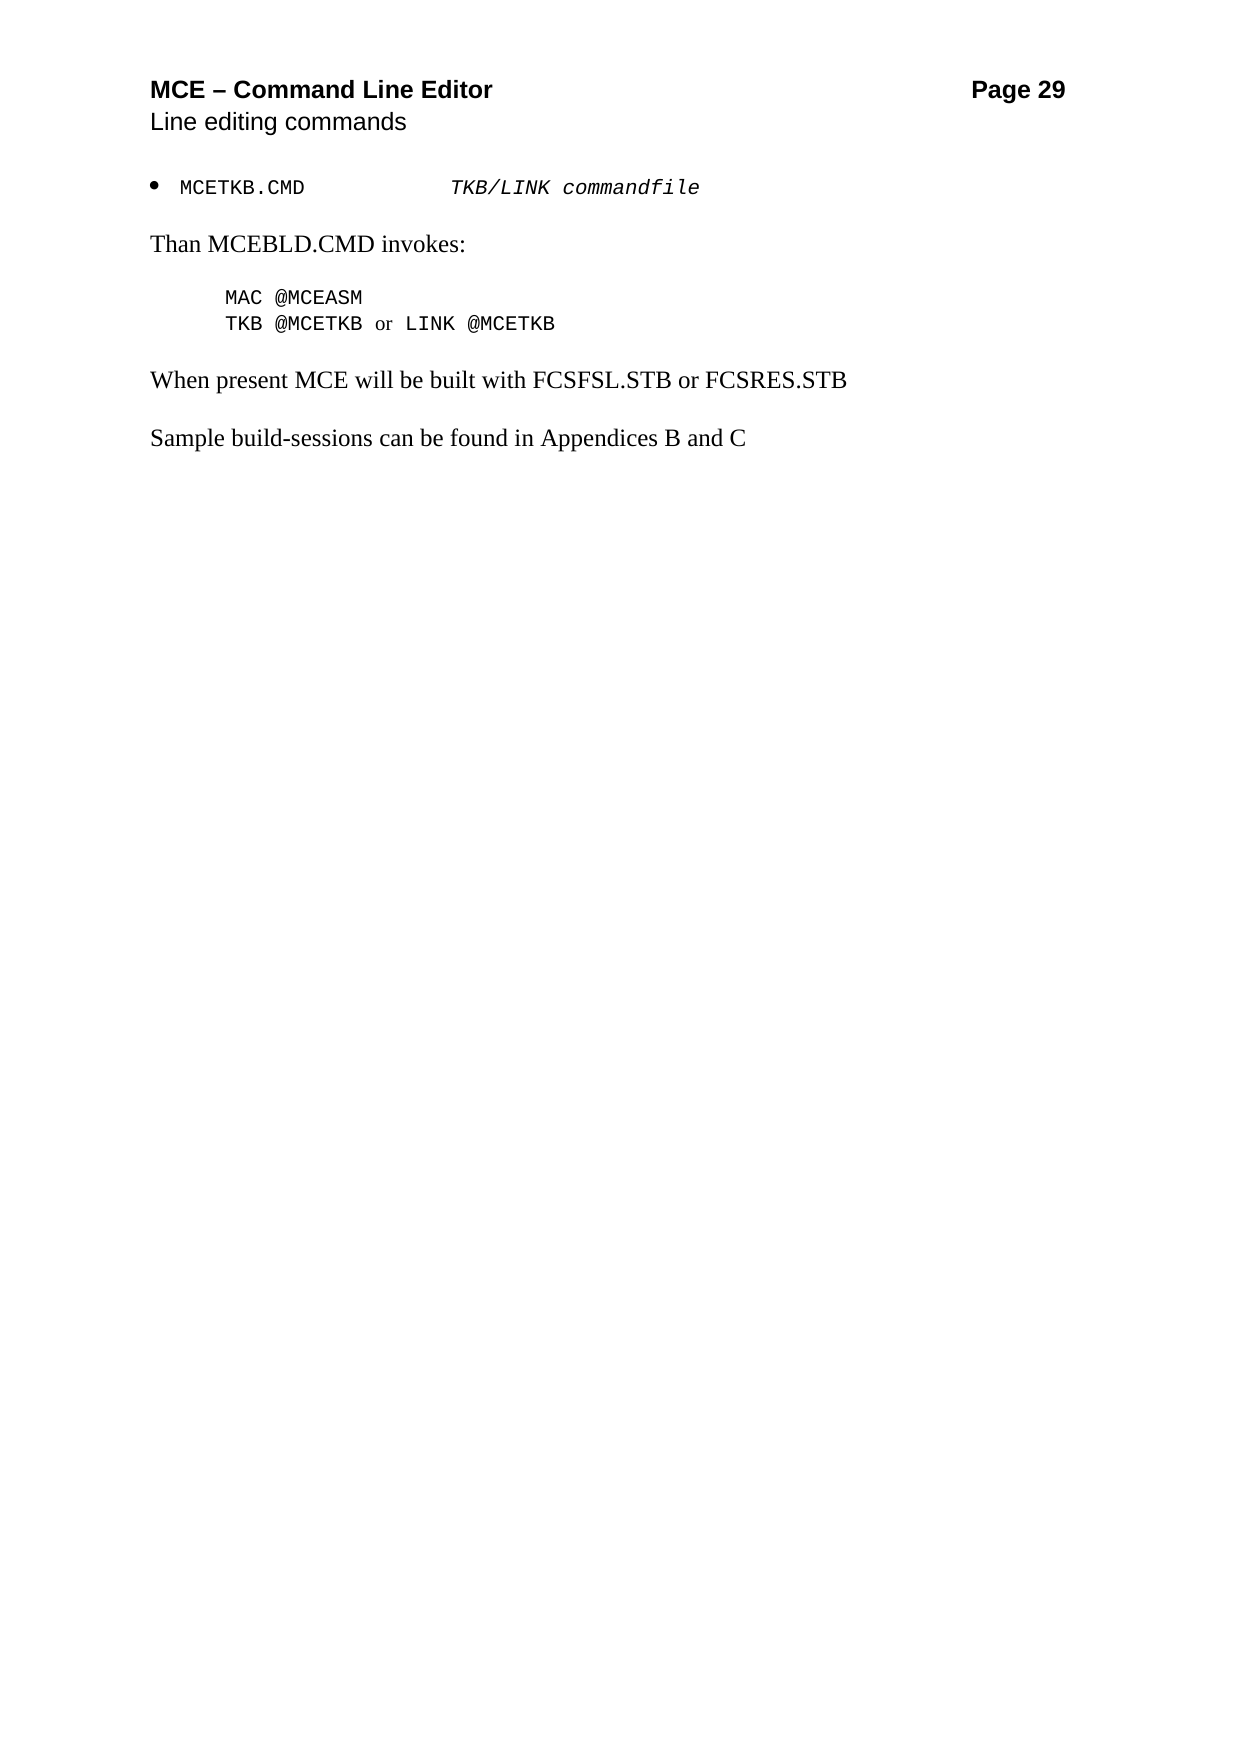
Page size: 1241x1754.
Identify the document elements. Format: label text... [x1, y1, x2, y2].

text When present MCE will be built with FCSFSL.STB or FCSRES.STB [150, 365, 1181, 394]
text Sample build-sessions can be found in Appendices B and C [150, 423, 1181, 451]
text MAC @MCEASM [225, 287, 1181, 311]
text Than MCEBLD.CMD invokes: [150, 229, 1181, 258]
text TKB @MCETKB or LINK @MCETKB [225, 311, 1181, 336]
list MCETKB.CMD TKB/LINK commandfile [150, 177, 1181, 201]
